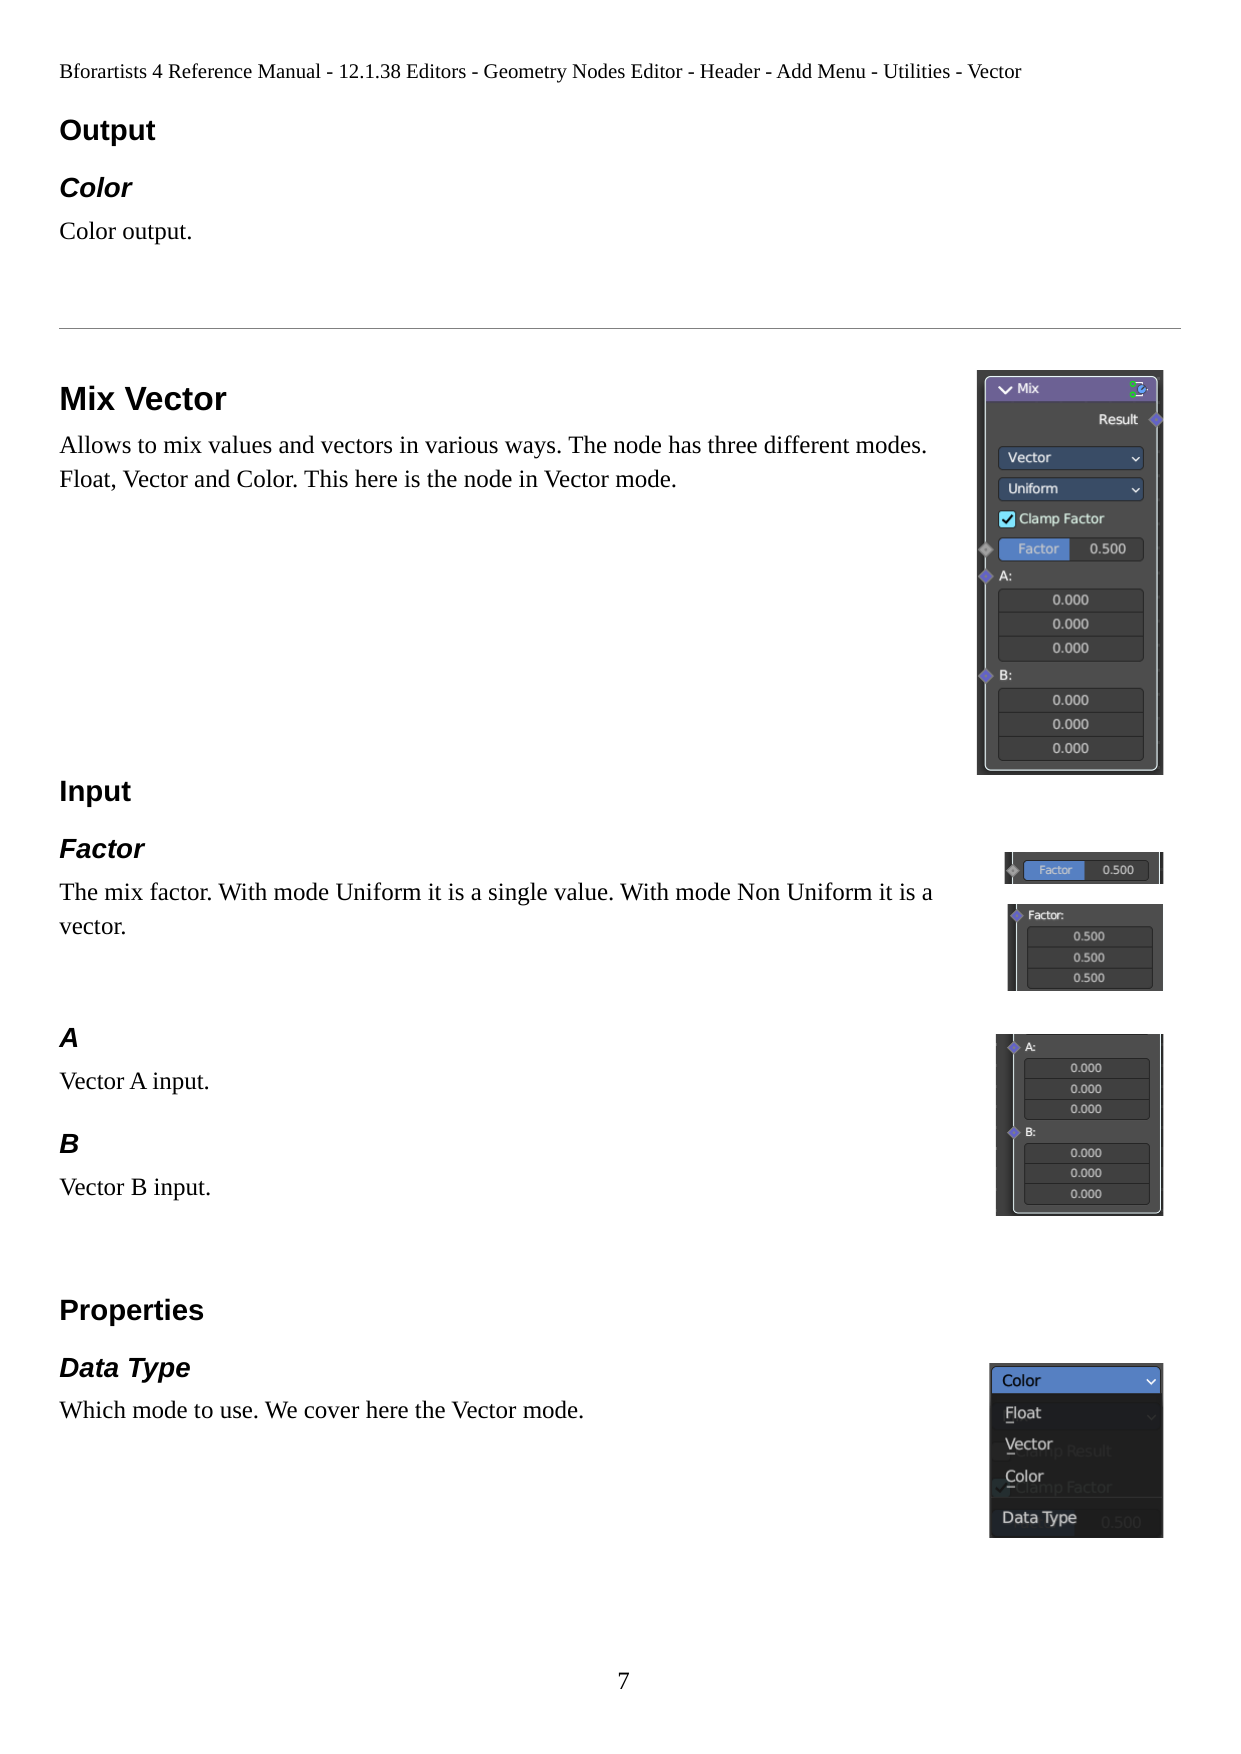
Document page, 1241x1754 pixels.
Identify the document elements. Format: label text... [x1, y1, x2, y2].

subtitle B [59, 1128, 995, 1159]
subtitle Mix Vector [59, 379, 976, 417]
subtitle A [59, 1022, 1181, 1053]
text Vector A input. [59, 1066, 995, 1095]
picture [995, 1034, 1164, 1216]
subtitle [1164, 379, 1181, 417]
text [1164, 1172, 1181, 1201]
subtitle Input [59, 773, 1181, 807]
text Vector B input. [59, 1172, 995, 1201]
subtitle [1164, 1128, 1181, 1159]
picture [989, 1363, 1164, 1538]
subtitle Color [59, 171, 1181, 203]
text Color output. [59, 216, 1181, 244]
subtitle Output [59, 113, 1181, 146]
text [1164, 1066, 1181, 1095]
picture [1004, 852, 1164, 884]
subtitle Factor [59, 832, 1181, 864]
picture [976, 370, 1164, 775]
subtitle Data Type [59, 1351, 1181, 1383]
text The mix factor. With mode Uniform it is a single value. With mode Non Uniform it is a vector. [59, 877, 1181, 940]
picture [1007, 904, 1164, 991]
subtitle Properties [59, 1292, 1181, 1326]
text Allows to mix values and vectors in various ways. The node has three different modes. Float, Vector and Color. This here is the node in Vector mode. [59, 430, 976, 493]
text Which mode to use. We cover here the Vector mode. [59, 1396, 989, 1424]
